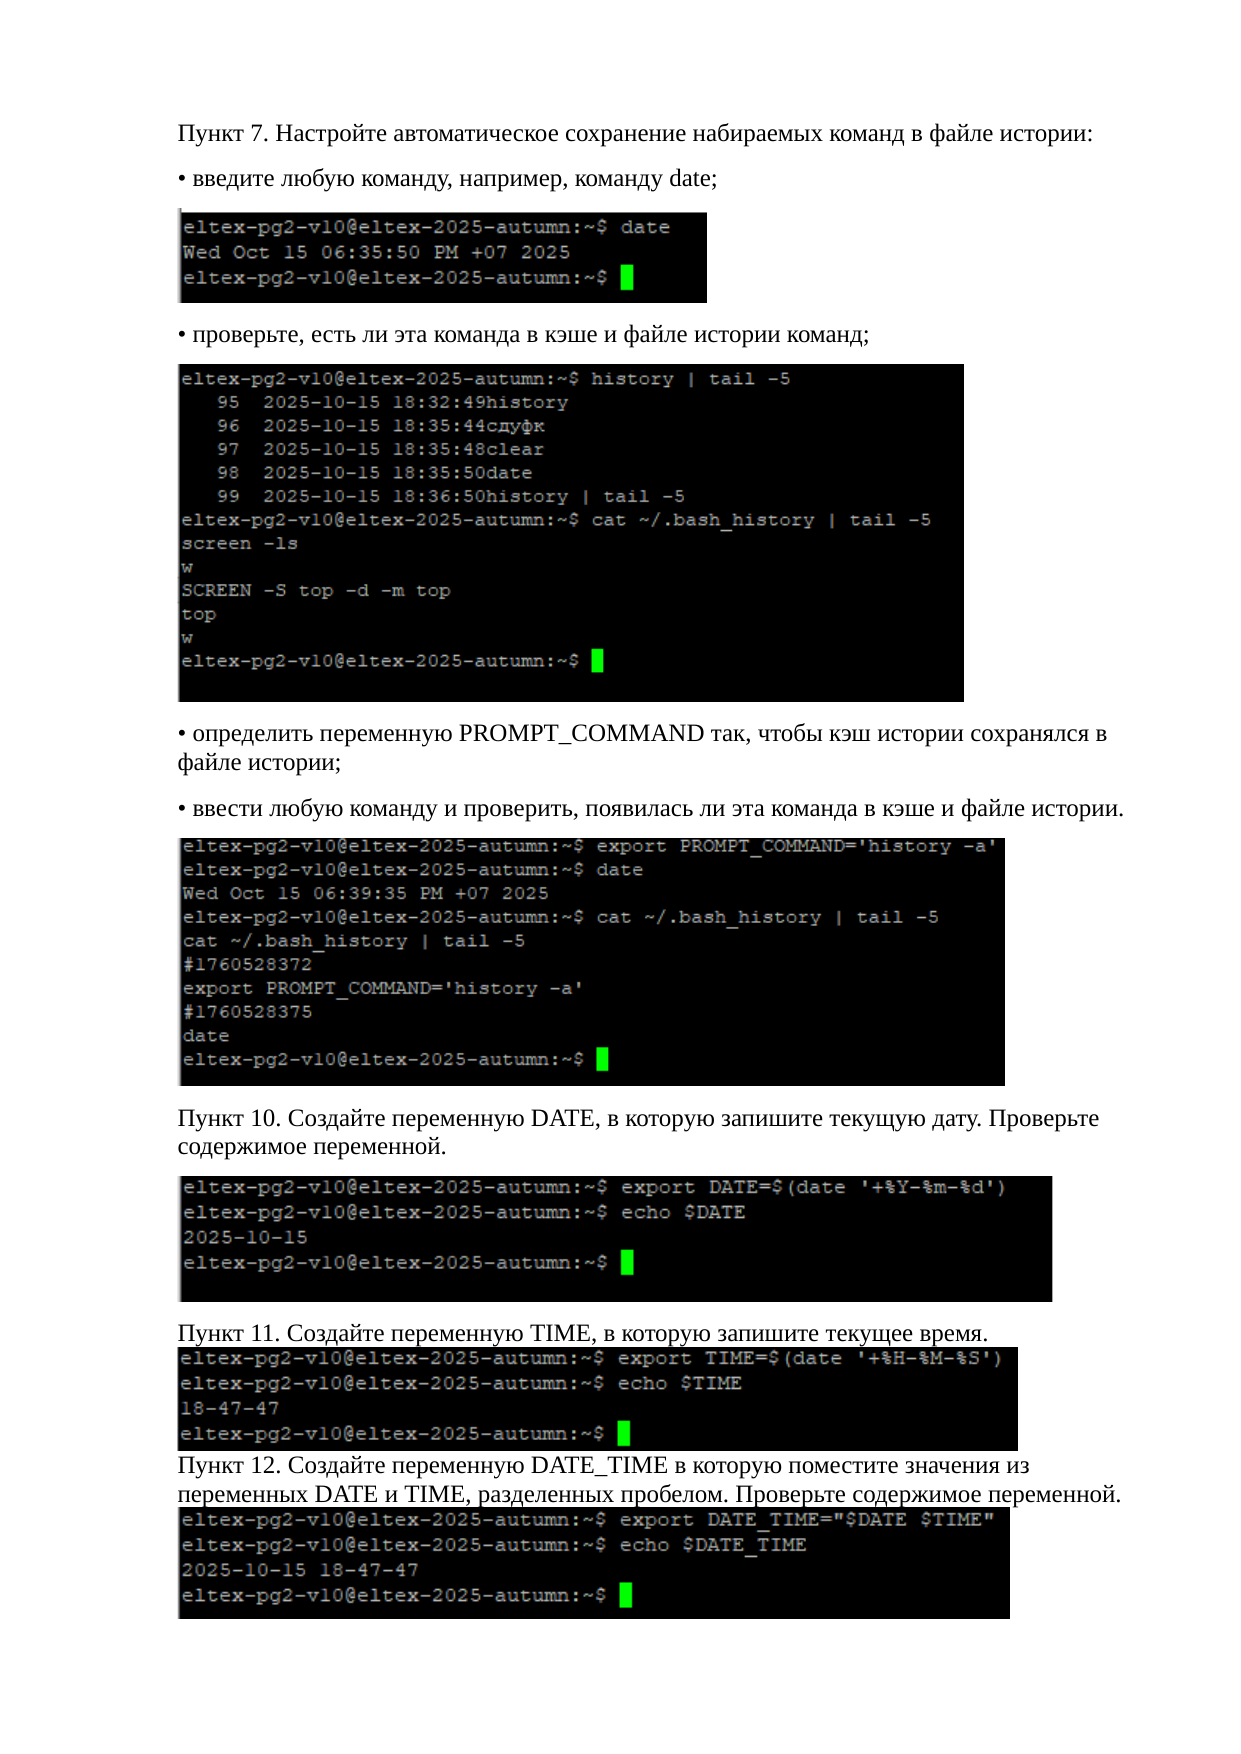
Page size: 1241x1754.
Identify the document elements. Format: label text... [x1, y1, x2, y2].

picture [177, 364, 964, 702]
text Пункт 7. Настройте автоматическое сохранение набираемых команд в файле истории: [177, 118, 1152, 147]
text Пункт 11. Создайте переменную TIME, в которую запишите текущее время. [177, 1318, 1152, 1347]
text • введите любую команду, например, команду date; [177, 163, 1152, 192]
text Пункт 10. Создайте переменную DATE, в которую запишите текущую дату. Проверьте содержимое переменной. [177, 1103, 1152, 1160]
text Пункт 12. Создайте переменную DATE_TIME в которую поместите значения из переменных DATE и TIME, разделенных пробелом. Проверьте содержимое переменной. [177, 1450, 1152, 1508]
picture [177, 208, 707, 303]
picture [177, 1176, 1053, 1302]
text • проверьте, есть ли эта команда в кэше и файле истории команд; [177, 319, 1152, 348]
picture [177, 838, 1005, 1086]
picture [177, 1347, 1018, 1451]
picture [177, 1507, 1010, 1619]
text • определить переменную PROMPT_COMMAND так, чтобы кэш истории сохранялся в файле истории; [177, 718, 1152, 776]
text • ввести любую команду и проверить, появилась ли эта команда в кэше и файле истории. [177, 793, 1152, 821]
